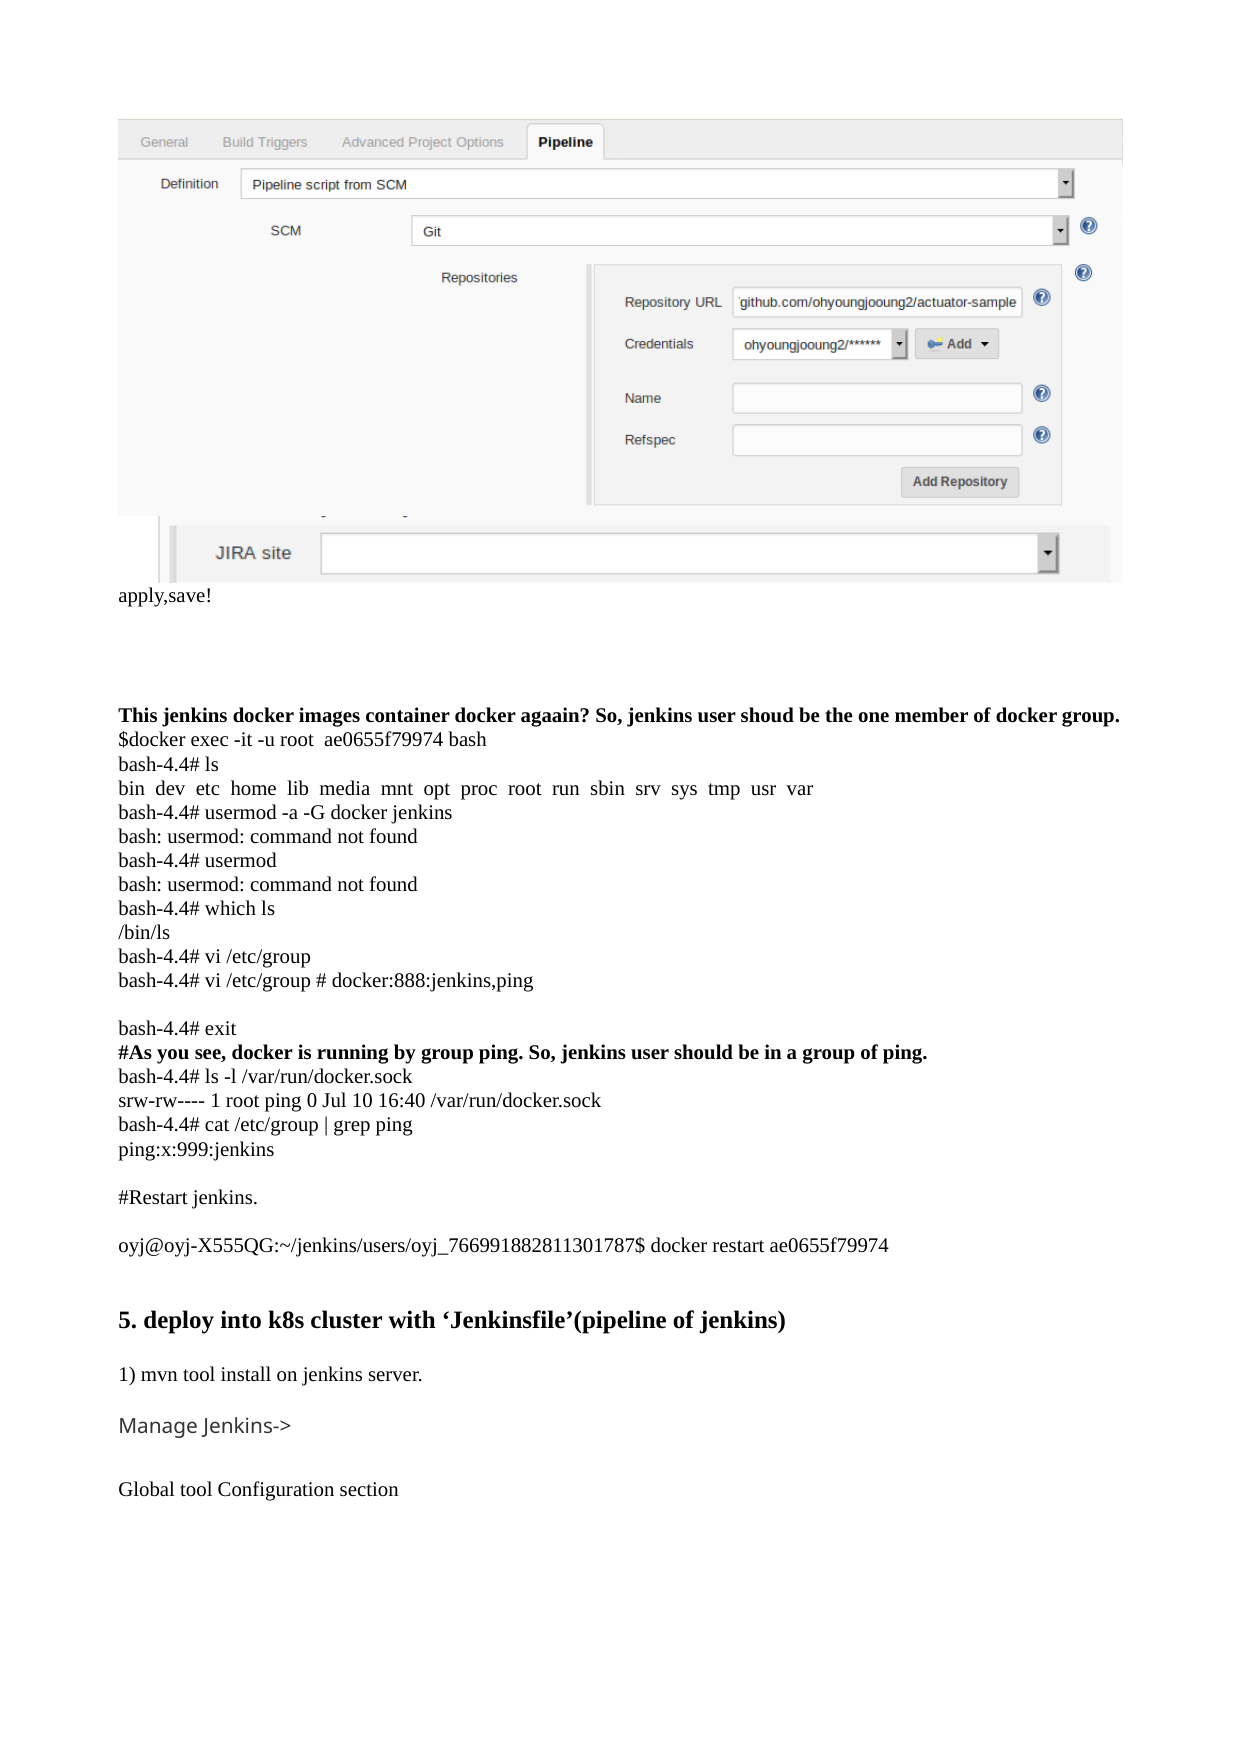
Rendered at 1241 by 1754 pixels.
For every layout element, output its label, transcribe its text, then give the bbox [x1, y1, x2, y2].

text bash-4.4# vi /etc/group # docker:888:jenkins,ping [118, 968, 1122, 992]
text /bin/ls [118, 920, 1122, 944]
text bash-4.4# usermod [118, 848, 1122, 872]
text 1) mvn tool install on jenkins server. [118, 1362, 1122, 1386]
text $docker exec -it -u root ae0655f79974 bash [118, 727, 1122, 751]
text bash: usermod: command not found [118, 872, 1122, 896]
text bash-4.4# usermod -a -G docker jenkins [118, 799, 1122, 824]
text This jenkins docker images container docker agaain? So, jenkins user shoud be the one member of docker group. [118, 703, 1122, 727]
text apply,save! [118, 583, 1122, 607]
text srw-rw---- 1 root ping 0 Jul 10 16:40 /var/run/docker.sock [118, 1088, 1122, 1112]
text 5. deploy into k8s cluster with ‘Jenkinsfile’(pipeline of jenkins) [118, 1305, 1122, 1334]
text ping:x:999:jenkins [118, 1136, 1122, 1161]
text bash-4.4# ls [118, 751, 1122, 776]
text #As you see, docker is running by group ping. So, jenkins user should be in a group of ping. [118, 1040, 1122, 1064]
text bash-4.4# vi /etc/group [118, 944, 1122, 968]
text bash-4.4# exit [118, 1016, 1122, 1040]
text bash-4.4# ls -l /var/run/docker.sock [118, 1064, 1122, 1088]
subtitle Manage Jenkins-> [118, 1411, 1122, 1440]
text bin dev etc home lib media mnt opt proc root run sbin srv sys tmp usr var [118, 776, 1122, 799]
text Global tool Configuration section [118, 1476, 1122, 1501]
text #Restart jenkins. [118, 1184, 1122, 1209]
text bash-4.4# cat /etc/group | grep ping [118, 1112, 1122, 1136]
text bash-4.4# which ls [118, 896, 1122, 920]
picture [118, 118, 1123, 583]
text bash: usermod: command not found [118, 824, 1122, 848]
text oyj@oyj-X555QG:~/jenkins/users/oyj_766991882811301787$ docker restart ae0655f79974 [118, 1233, 1122, 1257]
